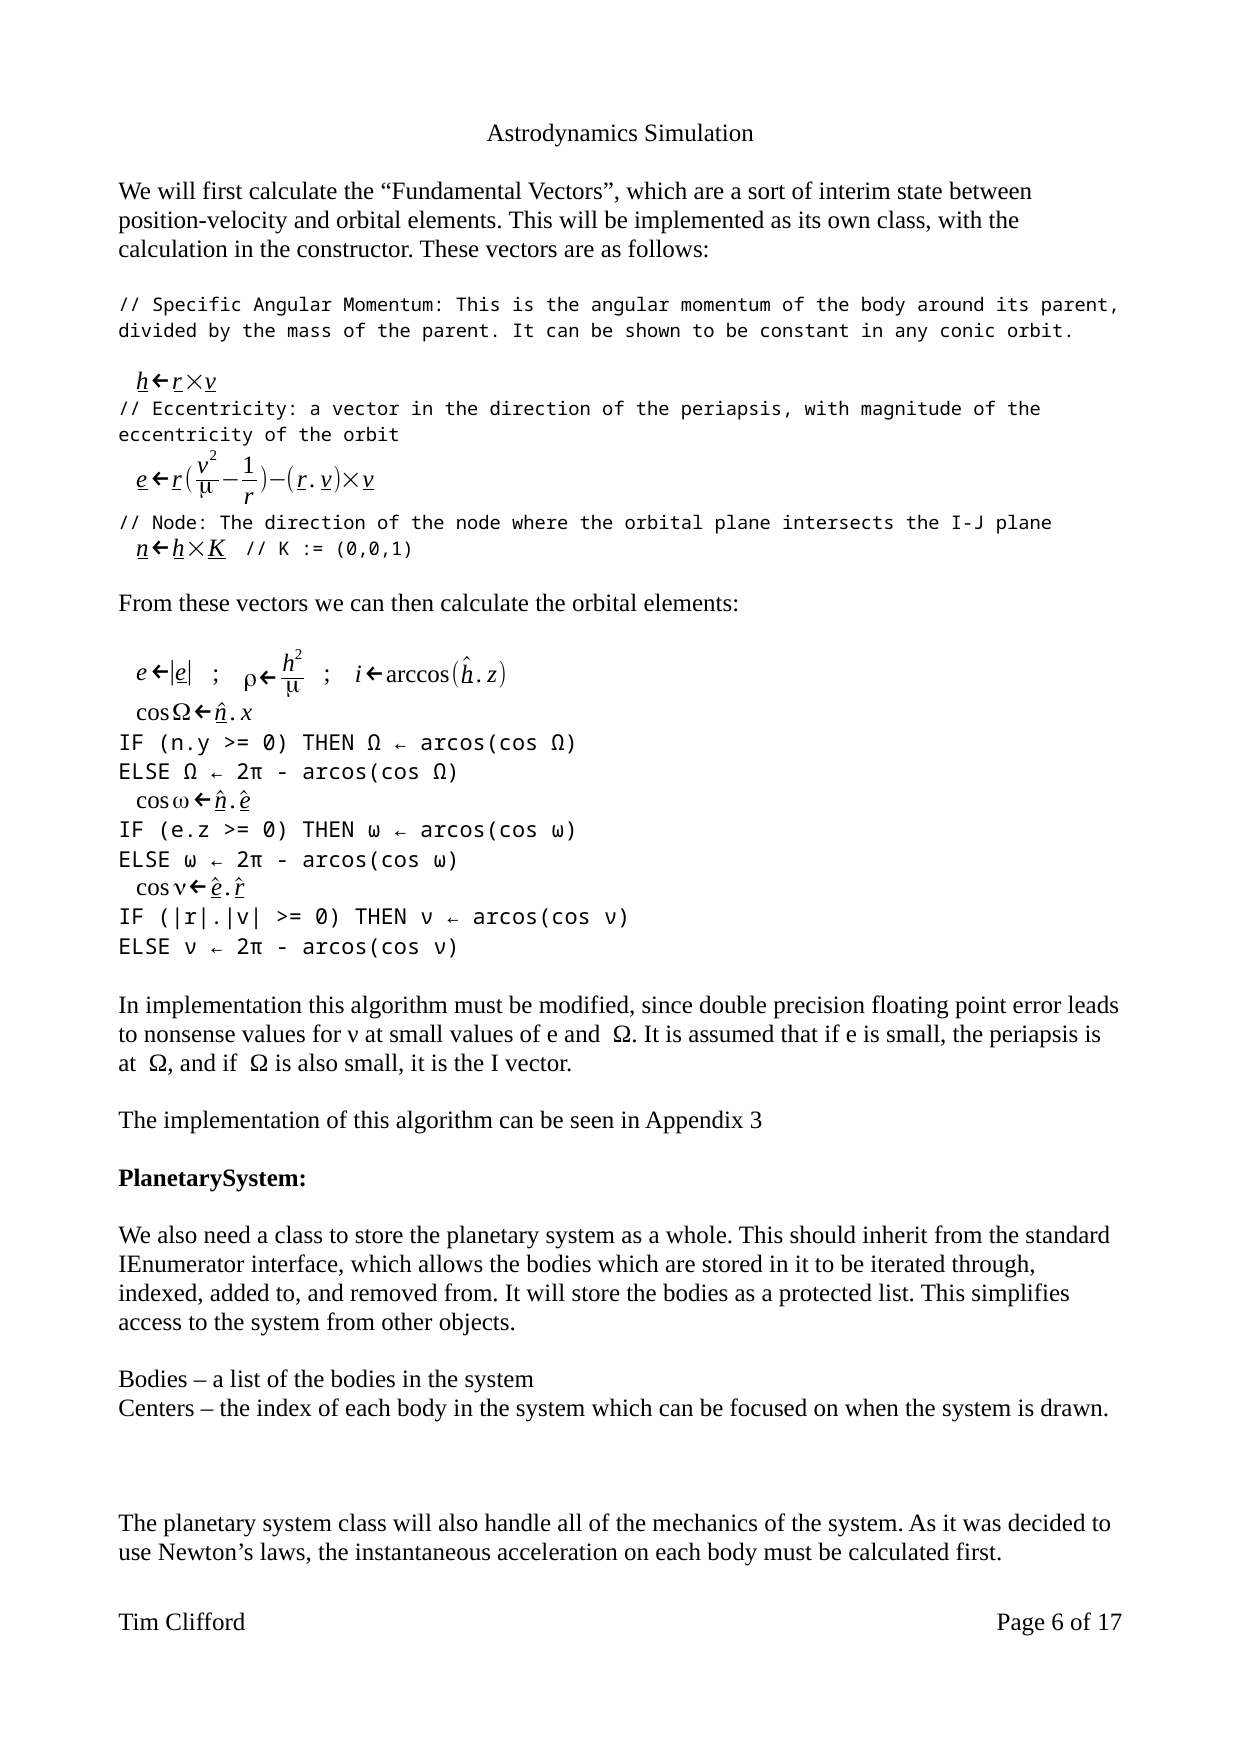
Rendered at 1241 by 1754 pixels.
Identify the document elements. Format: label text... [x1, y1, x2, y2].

text ; ; [118, 645, 1122, 699]
text IF (n.y >= 0) THEN Ω ← arcos(cos Ω) [118, 727, 1122, 756]
text // Eccentricity: a vector in the direction of the periapsis, with magnitude of the eccentricity of the orbit [118, 396, 1122, 447]
text Bodies – a list of the bodies in the system [118, 1364, 1122, 1393]
text ELSE ν ← 2π - arcos(cos ν) [118, 931, 1122, 961]
text ELSE ω ← 2π - arcos(cos ω) [118, 844, 1122, 873]
text The planetary system class will also handle all of the mechanics of the system. As it was decided to use Newton’s laws, the instantaneous acceleration on each body must be calculated first. [118, 1508, 1122, 1566]
text Centers – the index of each body in the system which can be focused on when the system is drawn. [118, 1393, 1122, 1422]
text In implementation this algorithm must be modified, since double precision floating point error leads to nonsense values for ν at small values of e and Ω. It is assumed that if e is small, the periapsis is at Ω, and if Ω is also small, it is the I vector. [118, 991, 1122, 1077]
text IF (|r|.|v| >= 0) THEN ν ← arcos(cos ν) [118, 901, 1122, 931]
text From these vectors we can then calculate the orbital elements: [118, 588, 1122, 616]
text // Node: The direction of the node where the orbital plane intersects the I-J plane [118, 509, 1122, 534]
text We will first calculate the “Fundamental Vectors”, which are a sort of interim state between position-velocity and orbital elements. This will be implemented as its own class, with the calculation in the constructor. These vectors are as follows: [118, 176, 1122, 263]
text IF (e.z >= 0) THEN ω ← arcos(cos ω) [118, 814, 1122, 844]
text PlanetarySystem: [118, 1163, 1122, 1192]
text // Specific Angular Momentum: This is the angular momentum of the body around its parent, divided by the mass of the parent. It can be shown to be constant in any conic orbit. [118, 291, 1122, 342]
text ELSE Ω ← 2π - arcos(cos Ω) [118, 756, 1122, 786]
text // K := (0,0,1) [118, 534, 1122, 562]
text We also need a class to store the planetary system as a whole. This should inherit from the standard IEnumerator interface, which allows the bodies which are stored in it to be iterated through, indexed, added to, and removed from. It will store the bodies as a protected list. This simplifies access to the system from other objects. [118, 1221, 1122, 1336]
text The implementation of this algorithm can be seen in Appendix 3 [118, 1106, 1122, 1134]
